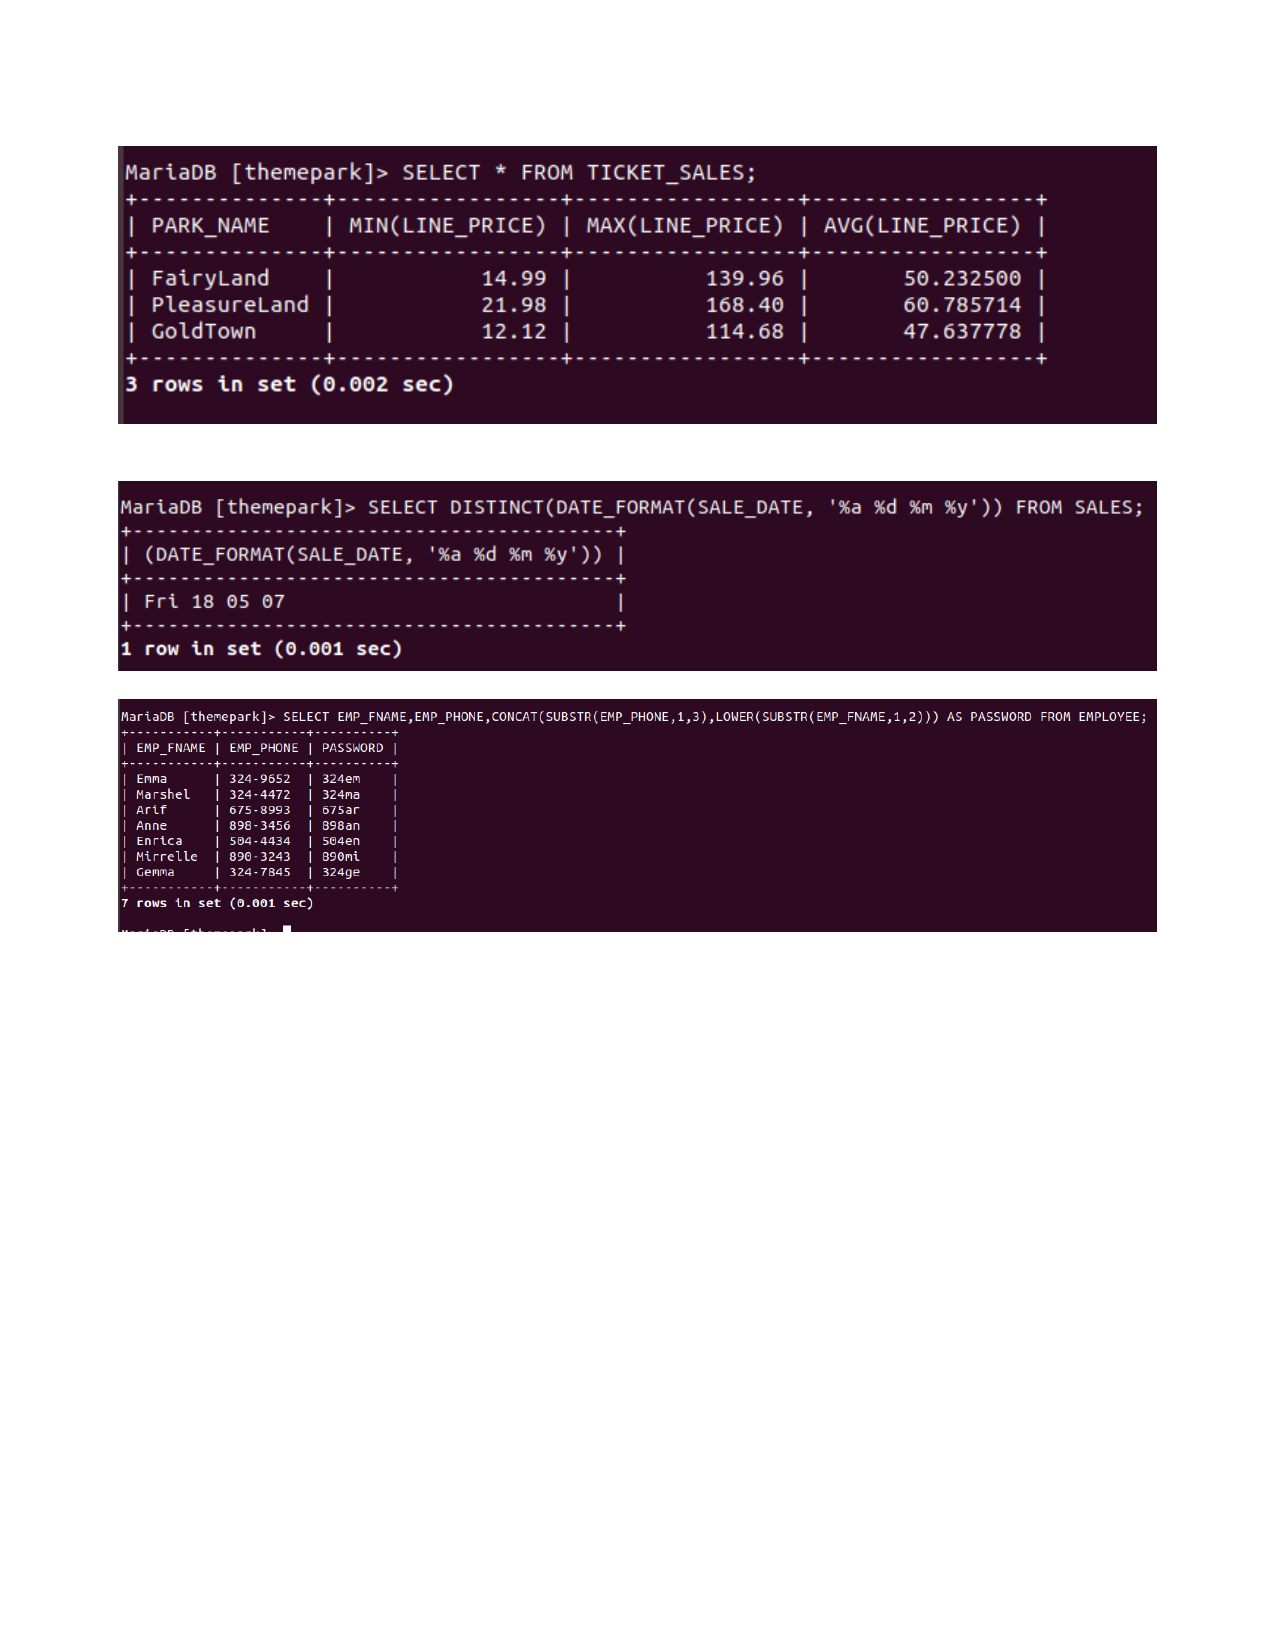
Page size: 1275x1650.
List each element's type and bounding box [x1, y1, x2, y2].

picture [118, 146, 1157, 424]
picture [118, 481, 1157, 671]
picture [118, 699, 1157, 932]
